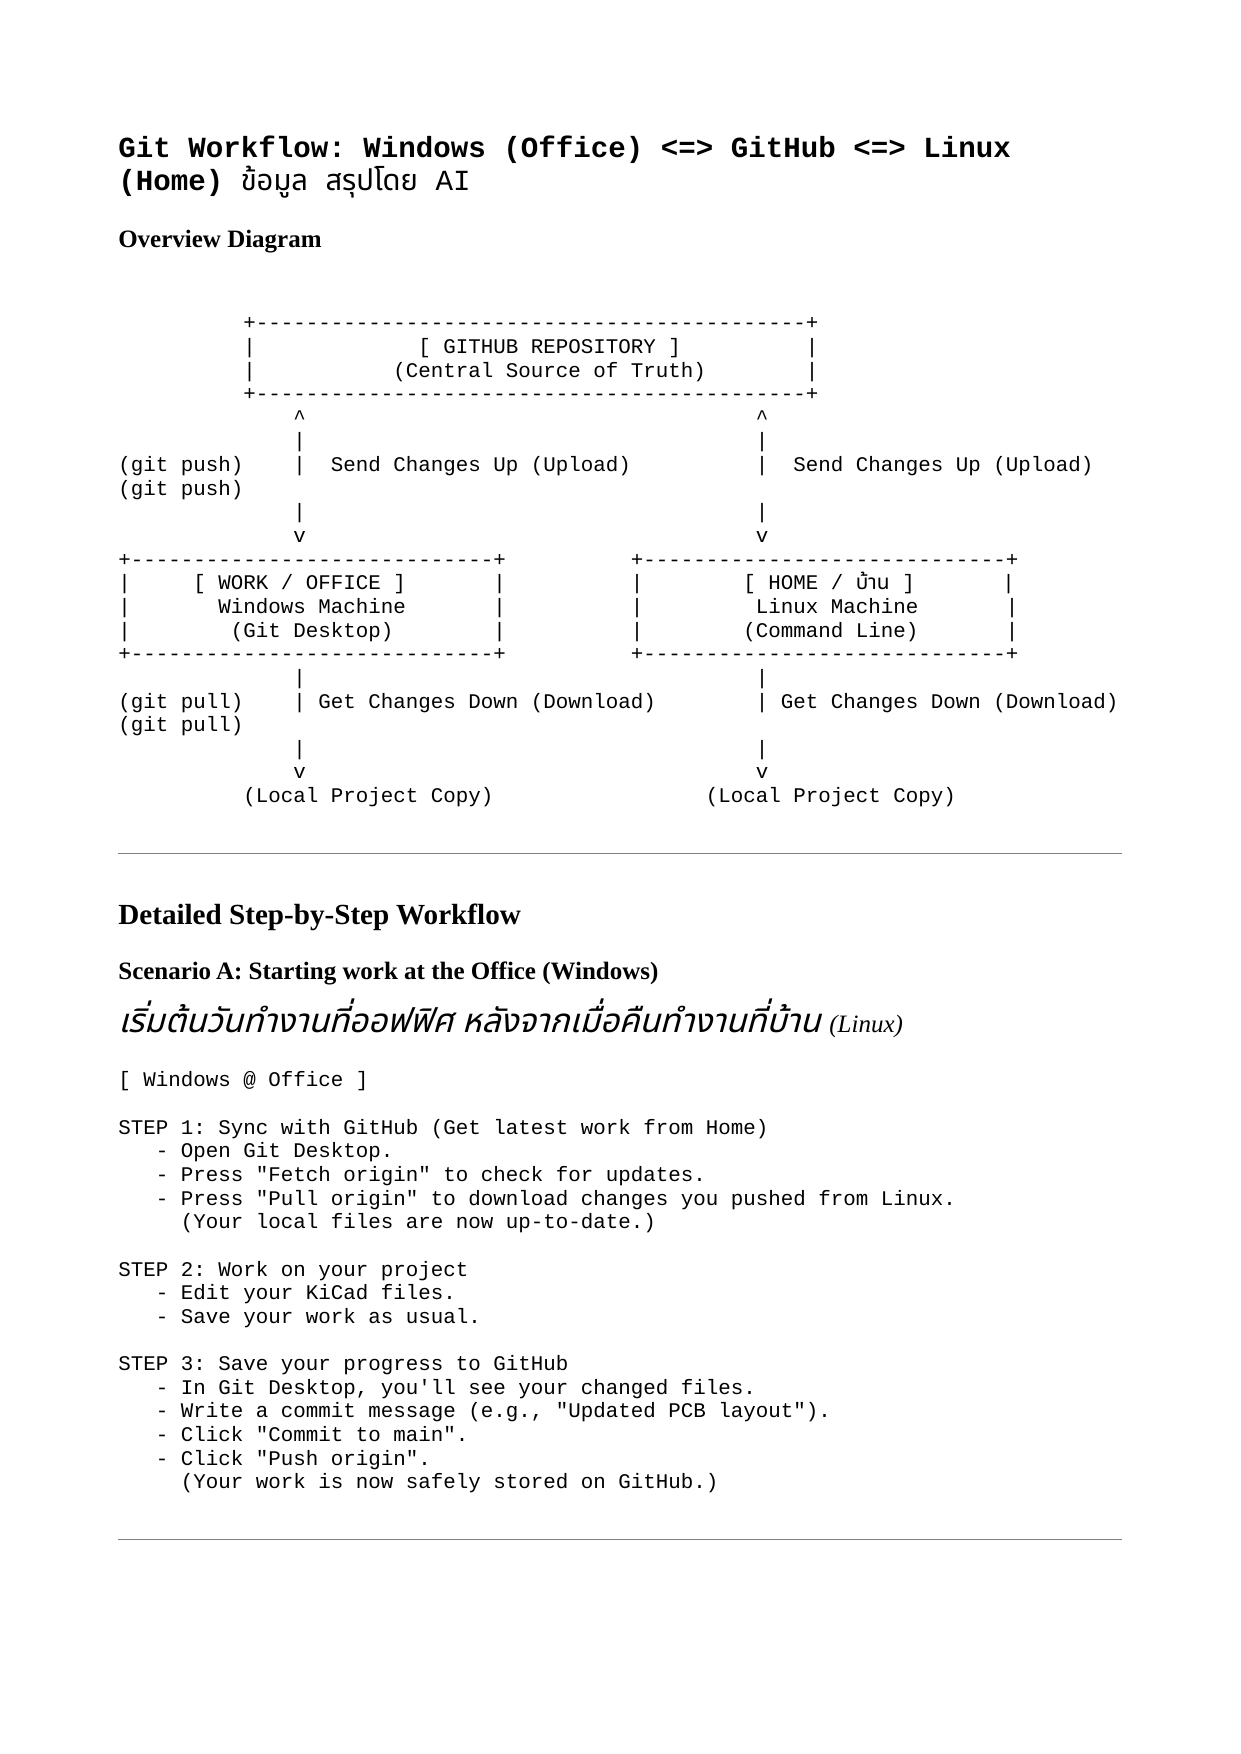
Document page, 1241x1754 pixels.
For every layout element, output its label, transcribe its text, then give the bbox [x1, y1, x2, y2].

text - Press "Fetch origin" to check for updates. [118, 1164, 1122, 1188]
text - Edit your KiCad files. [118, 1282, 1122, 1306]
subtitle Detailed Step-by-Step Workflow [118, 897, 1122, 931]
text | | [118, 431, 1122, 454]
text (Your local files are now up-to-date.) [118, 1211, 1122, 1235]
text +-----------------------------+ +-----------------------------+ [118, 549, 1122, 572]
text +--------------------------------------------+ [118, 383, 1122, 407]
text v v [118, 762, 1122, 785]
subtitle Git Workflow: Windows (Office) <=> GitHub <=> Linux (Home) ข้อมูล สรุปโดย AI [118, 133, 1122, 199]
text - Open Git Desktop. [118, 1140, 1122, 1164]
text STEP 3: Save your progress to GitHub [118, 1353, 1122, 1377]
text (Local Project Copy) (Local Project Copy) [118, 785, 1122, 809]
text เริ่มต้นวันทำงานที่ออฟฟิศ หลังจากเมื่อคืนทำงานที่บ้าน (Linux) [118, 997, 1122, 1047]
text - Write a commit message (e.g., "Updated PCB layout"). [118, 1401, 1122, 1424]
subtitle Scenario A: Starting work at the Office (Windows) [118, 956, 1122, 984]
text STEP 2: Work on your project [118, 1259, 1122, 1282]
text - Save your work as usual. [118, 1306, 1122, 1329]
text | [ GITHUB REPOSITORY ] | [118, 336, 1122, 359]
text +--------------------------------------------+ [118, 312, 1122, 336]
text [ Windows @ Office ] [118, 1069, 1122, 1093]
text - Click "Push origin". [118, 1448, 1122, 1471]
text | | [118, 667, 1122, 691]
text (git pull) | Get Changes Down (Download) | Get Changes Down (Download) (git pull) [118, 691, 1122, 738]
text STEP 1: Sync with GitHub (Get latest work from Home) [118, 1117, 1122, 1140]
text - In Git Desktop, you'll see your changed files. [118, 1377, 1122, 1401]
text - Click "Commit to main". [118, 1424, 1122, 1448]
text (git push) | Send Changes Up (Upload) | Send Changes Up (Upload) (git push) [118, 454, 1122, 501]
text +-----------------------------+ +-----------------------------+ [118, 643, 1122, 667]
text - Press "Pull origin" to download changes you pushed from Linux. [118, 1188, 1122, 1211]
text ^ ^ [118, 407, 1122, 431]
text | | [118, 738, 1122, 762]
text (Your work is now safely stored on GitHub.) [118, 1471, 1122, 1495]
text v v [118, 525, 1122, 549]
text | | [118, 501, 1122, 525]
text | [ WORK / OFFICE ] | | [ HOME / บ้าน ] | [118, 572, 1122, 596]
text | (Git Desktop) | | (Command Line) | [118, 620, 1122, 643]
subtitle Overview Diagram [118, 224, 1122, 252]
text | Windows Machine | | Linux Machine | [118, 596, 1122, 620]
text | (Central Source of Truth) | [118, 359, 1122, 383]
